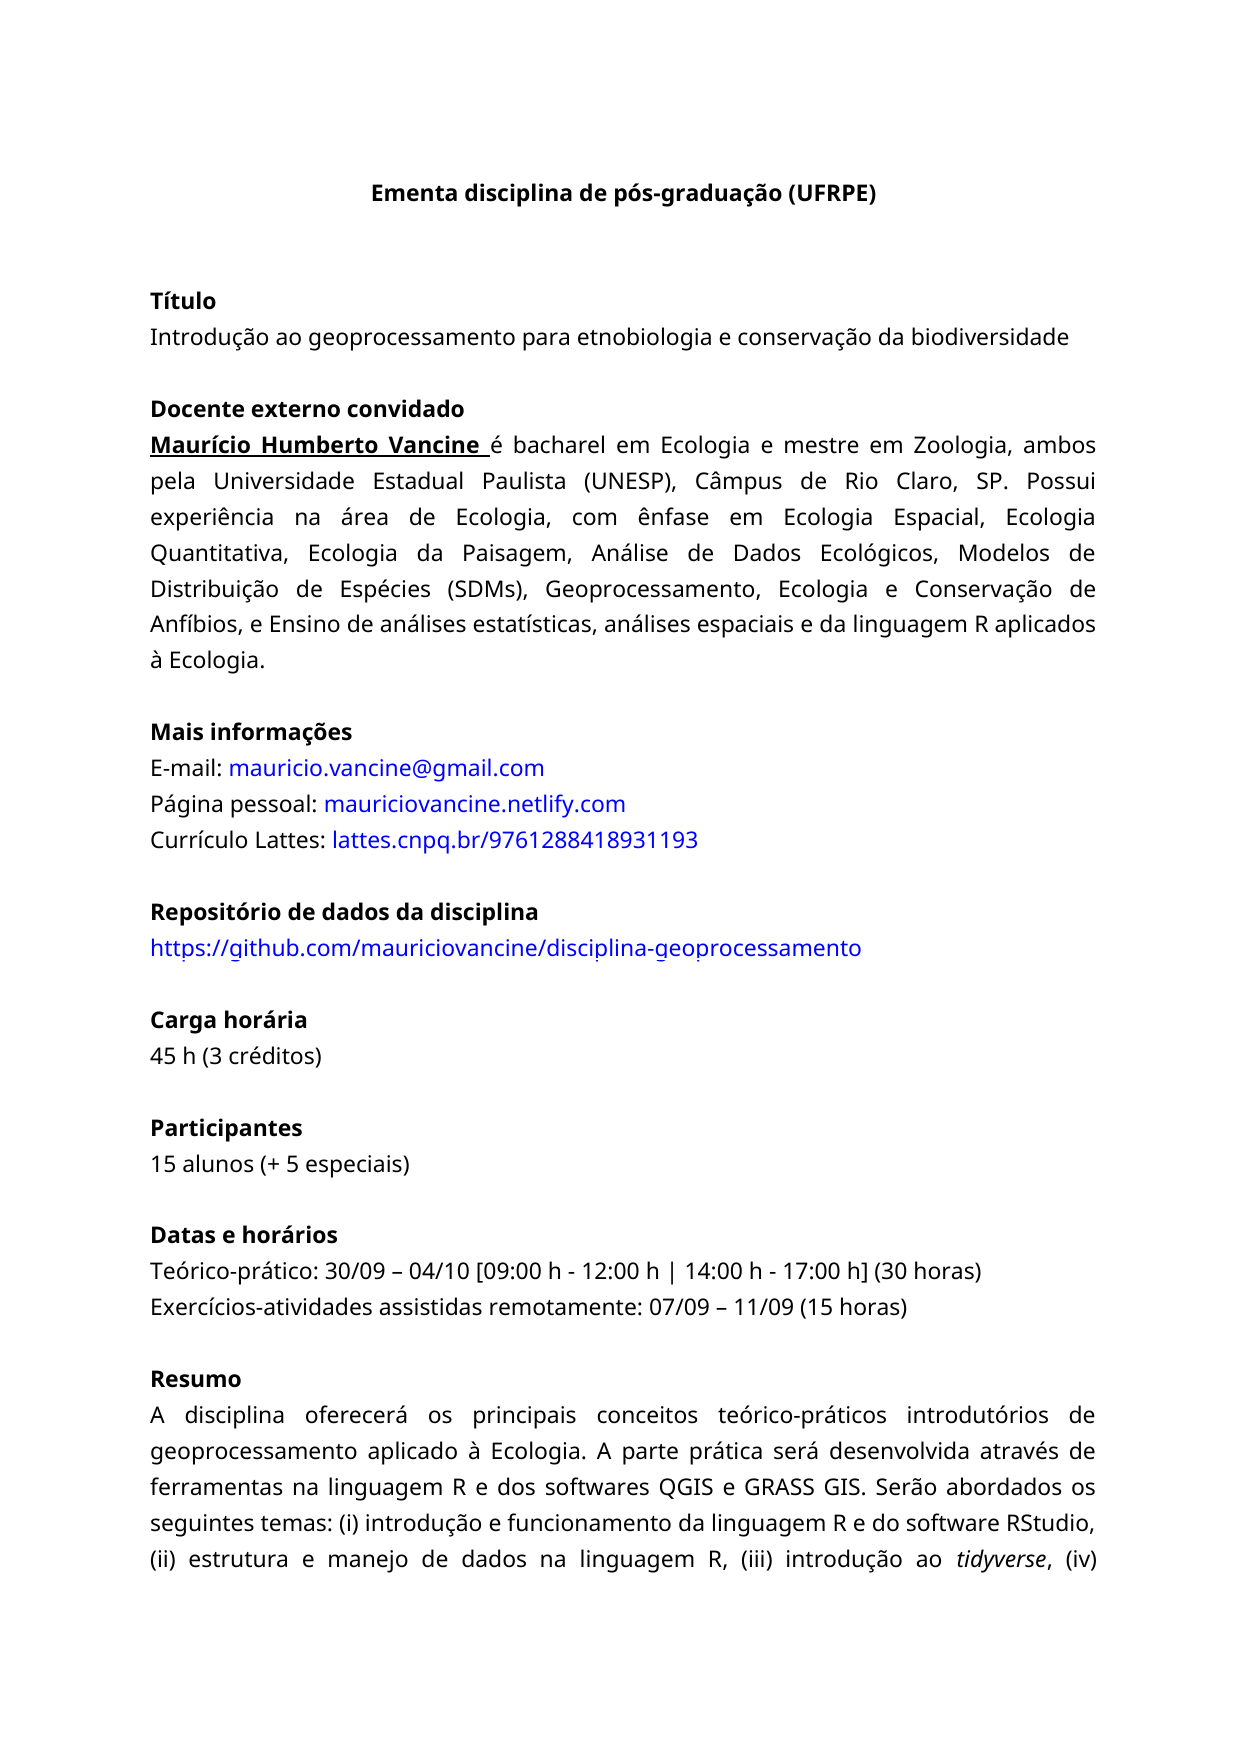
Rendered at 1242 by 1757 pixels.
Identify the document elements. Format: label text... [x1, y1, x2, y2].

text Título [150, 285, 1097, 316]
text Resumo [150, 1363, 1097, 1394]
text https://github.com/mauriciovancine/disciplina-geoprocessamento [150, 932, 1097, 963]
text Ementa disciplina de pós-graduação (UFRPE) [150, 177, 1097, 208]
text A disciplina oferecerá os principais conceitos teórico-práticos introdutórios de geoprocessamento aplicado à Ecologia. A parte prática será desenvolvida através de ferramentas na linguagem R e dos softwares QGIS e GRASS GIS. Serão abordados os seguintes temas: (i) introdução e funcionamento da linguagem R e do software RStudio, (ii) estrutura e manejo de dados na linguagem R, (iii) introdução ao tidyverse, (iv) [150, 1399, 1097, 1574]
text E-mail: mauricio.vancine@gmail.com [150, 752, 1097, 783]
text Repositório de dados da disciplina [150, 896, 1097, 927]
text Página pessoal: mauriciovancine.netlify.com [150, 788, 1097, 819]
text Introdução ao geoprocessamento para etnobiologia e conservação da biodiversidade [150, 321, 1097, 352]
text 15 alunos (+ 5 especiais) [150, 1147, 1097, 1179]
text 45 h (3 créditos) [150, 1040, 1097, 1071]
text Carga horária [150, 1004, 1097, 1035]
text Participantes [150, 1112, 1097, 1143]
text Mais informações [150, 716, 1097, 747]
text Currículo Lattes: lattes.cnpq.br/9761288418931193 [150, 824, 1097, 855]
text Docente externo convidado [150, 393, 1097, 424]
text Datas e horários [150, 1219, 1097, 1251]
text Maurício Humberto Vancine é bacharel em Ecologia e mestre em Zoologia, ambos pela Universidade Estadual Paulista (UNESP), Câmpus de Rio Claro, SP. Possui experiência na área de Ecologia, com ênfase em Ecologia Espacial, Ecologia Quantitativa, Ecologia da Paisagem, Análise de Dados Ecológicos, Modelos de Distribuição de Espécies (SDMs), Geoprocessamento, Ecologia e Conservação de Anfíbios, e Ensino de análises estatísticas, análises espaciais e da linguagem R aplicados à Ecologia. [150, 429, 1097, 676]
text Teórico-prático: 30/09 – 04/10 [09:00 h - 12:00 h | 14:00 h - 17:00 h] (30 horas) [150, 1255, 1097, 1287]
text Exercícios-atividades assistidas remotamente: 07/09 – 11/09 (15 horas) [150, 1291, 1097, 1322]
